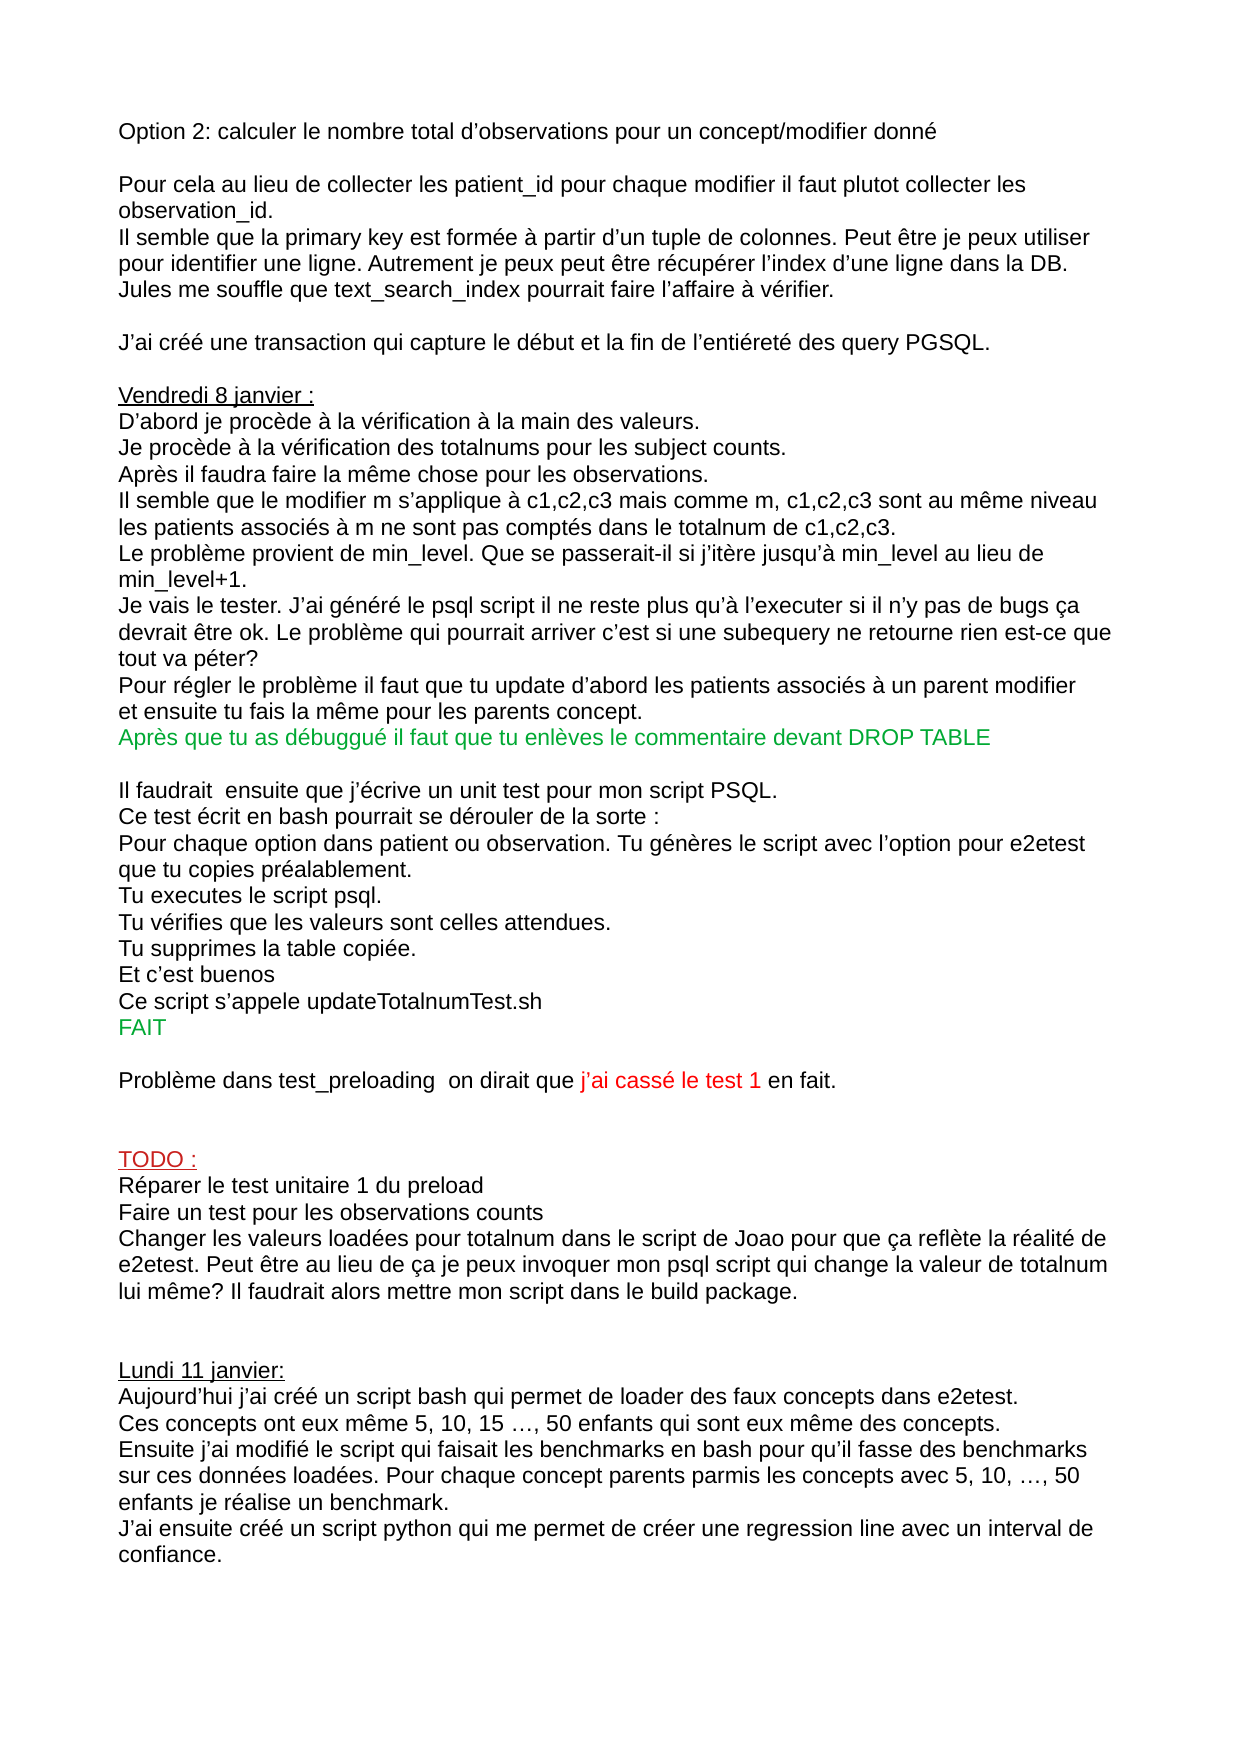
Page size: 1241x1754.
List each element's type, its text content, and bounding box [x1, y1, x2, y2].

text Aujourd’hui j’ai créé un script bash qui permet de loader des faux concepts dans e2etest. [118, 1383, 1122, 1409]
text Option 2: calculer le nombre total d’observations pour un concept/modifier donné [118, 118, 1122, 144]
text Et c’est buenos [118, 961, 1122, 988]
text Jules me souffle que text_search_index pourrait faire l’affaire à vérifier. [118, 276, 1122, 303]
text Vendredi 8 janvier : [118, 382, 1122, 408]
text J’ai ensuite créé un script python qui me permet de créer une regression line avec un interval de confiance. [118, 1515, 1122, 1568]
text Je vais le tester. J’ai généré le psql script il ne reste plus qu’à l’executer si il n’y pas de bugs ça devrait être ok. Le problème qui pourrait arriver c’est si une subequery ne retourne rien est-ce que tout va péter? [118, 592, 1122, 672]
text Ce script s’appele updateTotalnumTest.sh [118, 988, 1122, 1014]
text et ensuite tu fais la même pour les parents concept. [118, 698, 1122, 724]
text Après il faudra faire la même chose pour les observations. [118, 461, 1122, 487]
text Pour régler le problème il faut que tu update d’abord les patients associés à un parent modifier [118, 672, 1122, 698]
text Pour chaque option dans patient ou observation. Tu génères le script avec l’option pour e2etest que tu copies préalablement. [118, 830, 1122, 882]
text Tu executes le script psql. [118, 882, 1122, 909]
text Ce test écrit en bash pourrait se dérouler de la sorte : [118, 803, 1122, 830]
text Il faudrait ensuite que j’écrive un unit test pour mon script PSQL. [118, 777, 1122, 803]
text Réparer le test unitaire 1 du preload [118, 1172, 1122, 1199]
text Il semble que le modifier m s’applique à c1,c2,c3 mais comme m, c1,c2,c3 sont au même niveau les patients associés à m ne sont pas comptés dans le totalnum de c1,c2,c3. [118, 487, 1122, 540]
text FAIT [118, 1014, 1122, 1041]
text Tu vérifies que les valeurs sont celles attendues. [118, 909, 1122, 935]
text Tu supprimes la table copiée. [118, 935, 1122, 961]
text Après que tu as débuggué il faut que tu enlèves le commentaire devant DROP TABLE [118, 724, 1122, 751]
text Changer les valeurs loadées pour totalnum dans le script de Joao pour que ça reflète la réalité de e2etest. Peut être au lieu de ça je peux invoquer mon psql script qui change la valeur de totalnum lui même? Il faudrait alors mettre mon script dans le build package. [118, 1225, 1122, 1304]
text Le problème provient de min_level. Que se passerait-il si j’itère jusqu’à min_level au lieu de min_level+1. [118, 540, 1122, 592]
text D’abord je procède à la vérification à la main des valeurs. [118, 408, 1122, 434]
text Faire un test pour les observations counts [118, 1199, 1122, 1225]
text Je procède à la vérification des totalnums pour les subject counts. [118, 434, 1122, 461]
text J’ai créé une transaction qui capture le début et la fin de l’entiéreté des query PGSQL. [118, 329, 1122, 355]
text Ensuite j’ai modifié le script qui faisait les benchmarks en bash pour qu’il fasse des benchmarks sur ces données loadées. Pour chaque concept parents parmis les concepts avec 5, 10, …, 50 enfants je réalise un benchmark. [118, 1436, 1122, 1515]
text TODO : [118, 1146, 1122, 1172]
text Ces concepts ont eux même 5, 10, 15 …, 50 enfants qui sont eux même des concepts. [118, 1409, 1122, 1436]
text Problème dans test_preloading on dirait que j’ai cassé le test 1 en fait. [118, 1067, 1122, 1093]
text Lundi 11 janvier: [118, 1357, 1122, 1383]
text Il semble que la primary key est formée à partir d’un tuple de colonnes. Peut être je peux utiliser pour identifier une ligne. Autrement je peux peut être récupérer l’index d’une ligne dans la DB. [118, 223, 1122, 276]
text Pour cela au lieu de collecter les patient_id pour chaque modifier il faut plutot collecter les observation_id. [118, 171, 1122, 223]
